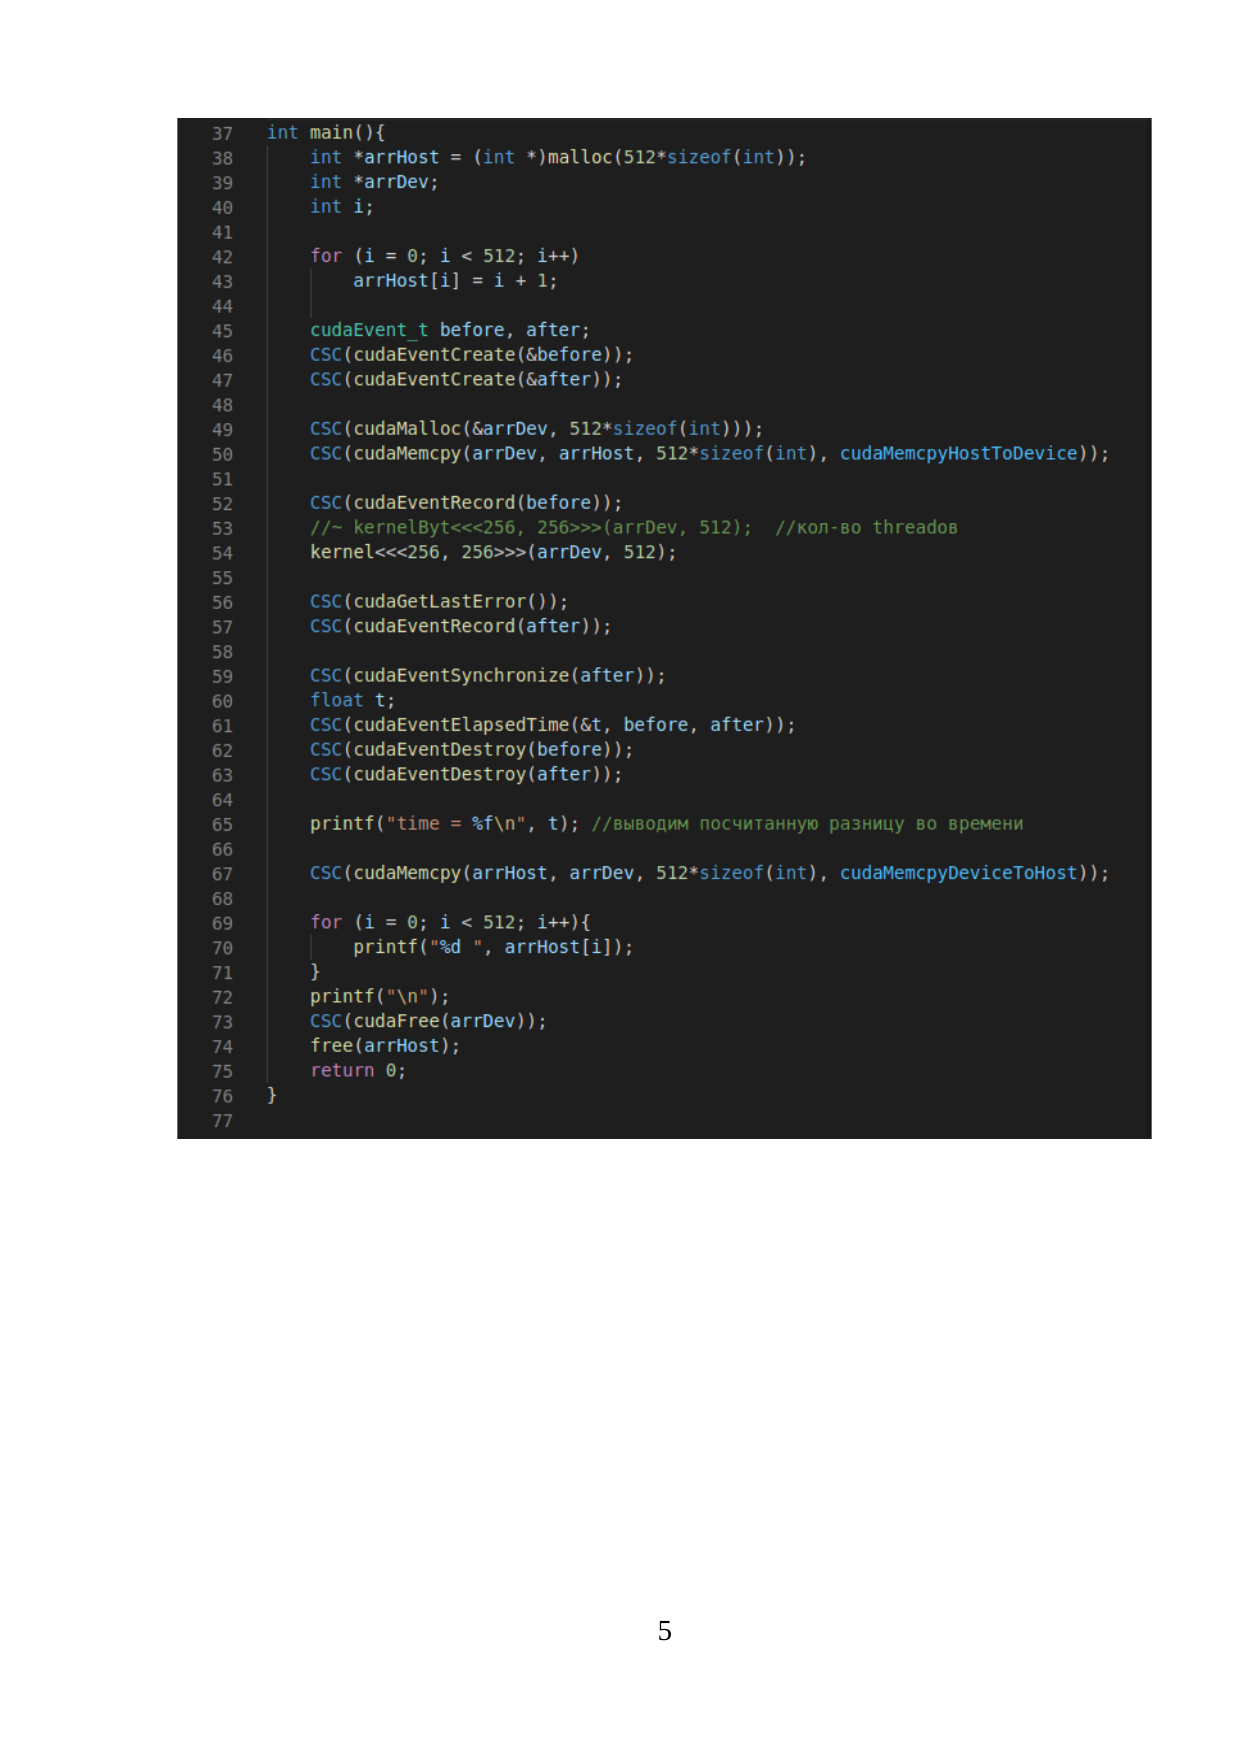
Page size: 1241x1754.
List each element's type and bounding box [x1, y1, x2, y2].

picture [177, 118, 1152, 1139]
